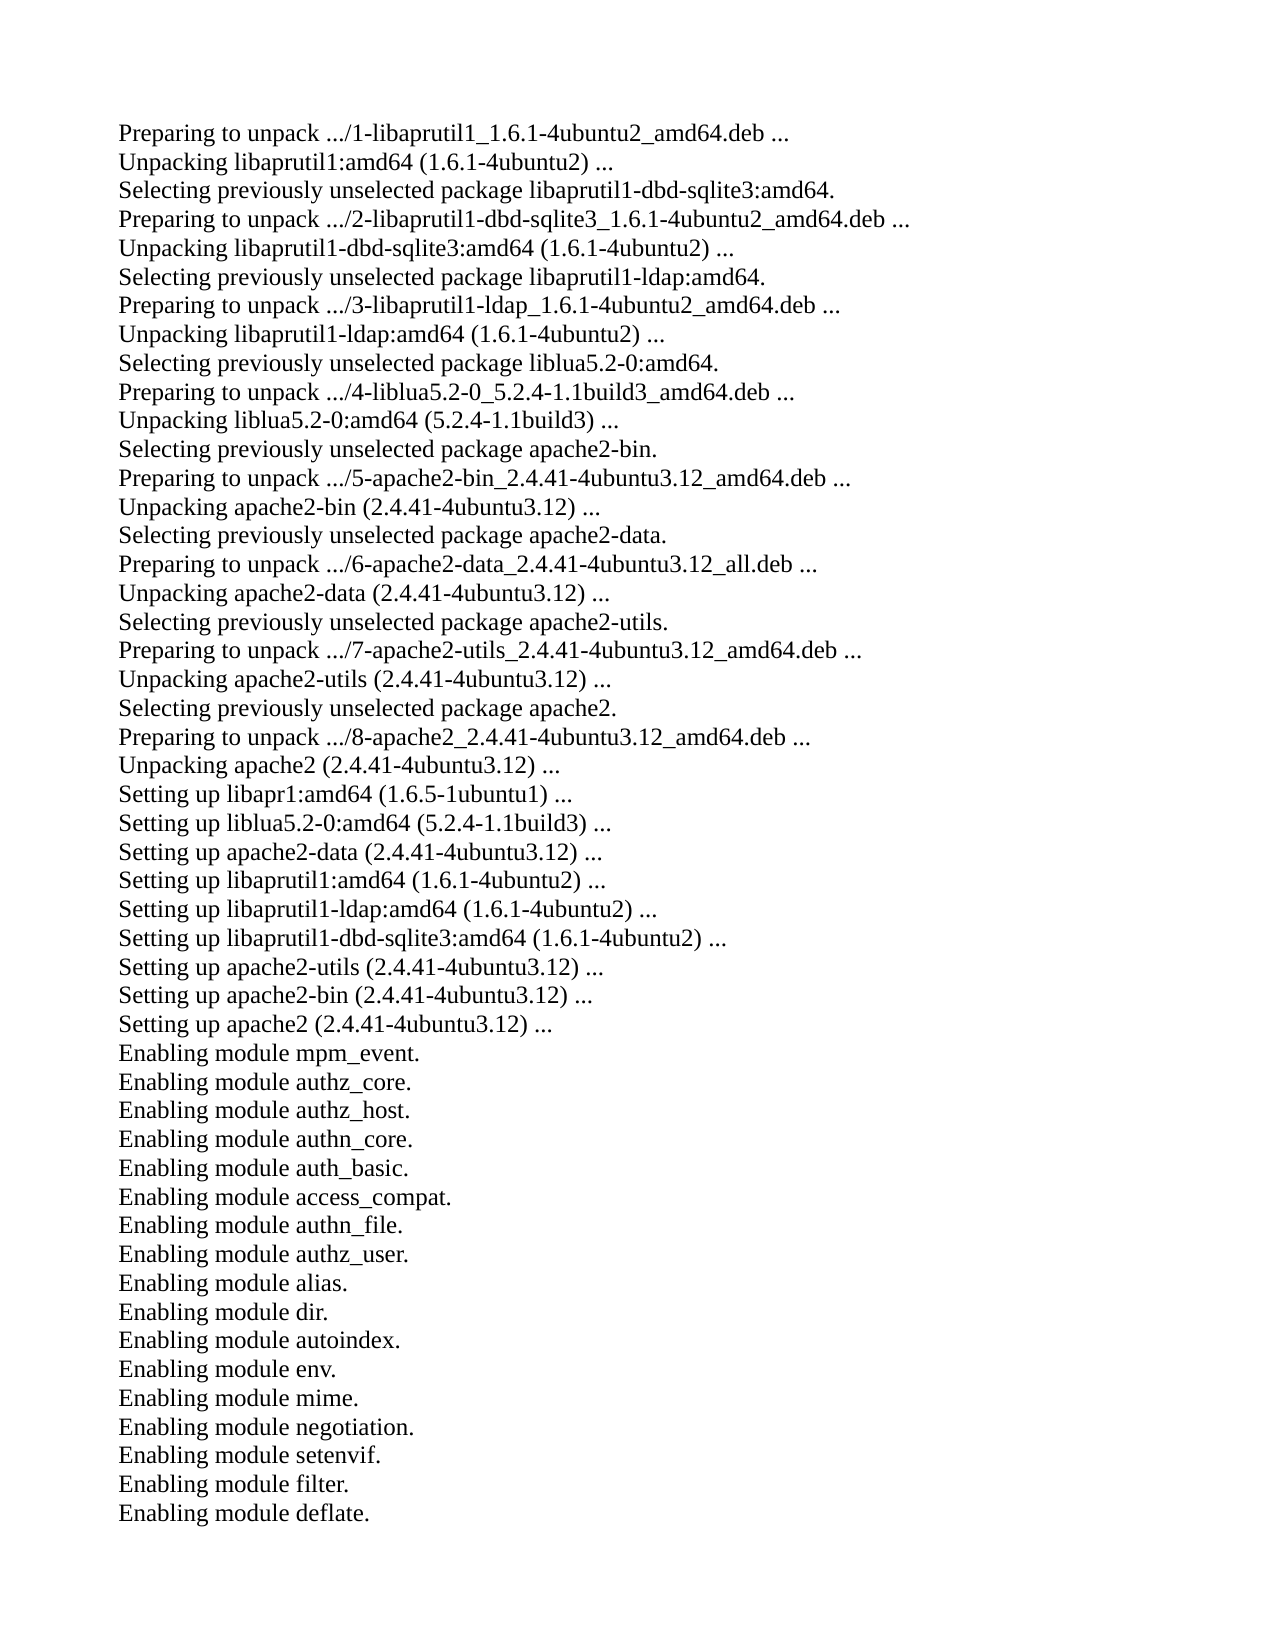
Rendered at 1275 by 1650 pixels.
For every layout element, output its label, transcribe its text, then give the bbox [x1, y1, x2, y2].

text Enabling module autoindex. [118, 1326, 1157, 1354]
text Setting up liblua5.2-0:amd64 (5.2.4-1.1build3) ... [118, 808, 1157, 837]
text Setting up libaprutil1:amd64 (1.6.1-4ubuntu2) ... [118, 866, 1157, 894]
text Enabling module authz_core. [118, 1067, 1157, 1096]
text Enabling module access_compat. [118, 1182, 1157, 1211]
text Unpacking liblua5.2-0:amd64 (5.2.4-1.1build3) ... [118, 406, 1157, 434]
text Preparing to unpack .../7-apache2-utils_2.4.41-4ubuntu3.12_amd64.deb ... [118, 636, 1157, 664]
text Selecting previously unselected package libaprutil1-ldap:amd64. [118, 262, 1157, 291]
text Enabling module authz_host. [118, 1096, 1157, 1124]
text Selecting previously unselected package libaprutil1-dbd-sqlite3:amd64. [118, 176, 1157, 204]
text Setting up libaprutil1-ldap:amd64 (1.6.1-4ubuntu2) ... [118, 894, 1157, 923]
text Setting up apache2 (2.4.41-4ubuntu3.12) ... [118, 1009, 1157, 1038]
text Unpacking apache2 (2.4.41-4ubuntu3.12) ... [118, 751, 1157, 779]
text Setting up apache2-utils (2.4.41-4ubuntu3.12) ... [118, 952, 1157, 981]
text Enabling module dir. [118, 1297, 1157, 1326]
text Preparing to unpack .../3-libaprutil1-ldap_1.6.1-4ubuntu2_amd64.deb ... [118, 291, 1157, 319]
text Unpacking libaprutil1:amd64 (1.6.1-4ubuntu2) ... [118, 147, 1157, 176]
text Preparing to unpack .../1-libaprutil1_1.6.1-4ubuntu2_amd64.deb ... [118, 118, 1157, 147]
text Unpacking libaprutil1-ldap:amd64 (1.6.1-4ubuntu2) ... [118, 319, 1157, 348]
text Enabling module setenvif. [118, 1441, 1157, 1469]
text Selecting previously unselected package apache2-utils. [118, 607, 1157, 636]
text Unpacking apache2-data (2.4.41-4ubuntu3.12) ... [118, 578, 1157, 607]
text Setting up libaprutil1-dbd-sqlite3:amd64 (1.6.1-4ubuntu2) ... [118, 923, 1157, 952]
text Selecting previously unselected package apache2-data. [118, 521, 1157, 549]
text Unpacking libaprutil1-dbd-sqlite3:amd64 (1.6.1-4ubuntu2) ... [118, 233, 1157, 262]
text Preparing to unpack .../2-libaprutil1-dbd-sqlite3_1.6.1-4ubuntu2_amd64.deb ... [118, 204, 1157, 233]
text Preparing to unpack .../6-apache2-data_2.4.41-4ubuntu3.12_all.deb ... [118, 549, 1157, 578]
text Enabling module authn_file. [118, 1211, 1157, 1239]
text Enabling module auth_basic. [118, 1153, 1157, 1182]
text Setting up apache2-data (2.4.41-4ubuntu3.12) ... [118, 837, 1157, 866]
text Unpacking apache2-utils (2.4.41-4ubuntu3.12) ... [118, 664, 1157, 693]
text Enabling module alias. [118, 1268, 1157, 1297]
text Preparing to unpack .../8-apache2_2.4.41-4ubuntu3.12_amd64.deb ... [118, 722, 1157, 751]
text Selecting previously unselected package liblua5.2-0:amd64. [118, 348, 1157, 377]
text Setting up libapr1:amd64 (1.6.5-1ubuntu1) ... [118, 779, 1157, 808]
text Setting up apache2-bin (2.4.41-4ubuntu3.12) ... [118, 981, 1157, 1009]
text Enabling module deflate. [118, 1498, 1157, 1527]
text Enabling module env. [118, 1354, 1157, 1383]
text Enabling module mime. [118, 1383, 1157, 1412]
text Enabling module negotiation. [118, 1412, 1157, 1441]
text Enabling module authn_core. [118, 1124, 1157, 1153]
text Unpacking apache2-bin (2.4.41-4ubuntu3.12) ... [118, 492, 1157, 521]
text Preparing to unpack .../5-apache2-bin_2.4.41-4ubuntu3.12_amd64.deb ... [118, 463, 1157, 492]
text Selecting previously unselected package apache2-bin. [118, 434, 1157, 463]
text Enabling module authz_user. [118, 1239, 1157, 1268]
text Preparing to unpack .../4-liblua5.2-0_5.2.4-1.1build3_amd64.deb ... [118, 377, 1157, 406]
text Enabling module filter. [118, 1469, 1157, 1498]
text Enabling module mpm_event. [118, 1038, 1157, 1067]
text Selecting previously unselected package apache2. [118, 693, 1157, 722]
